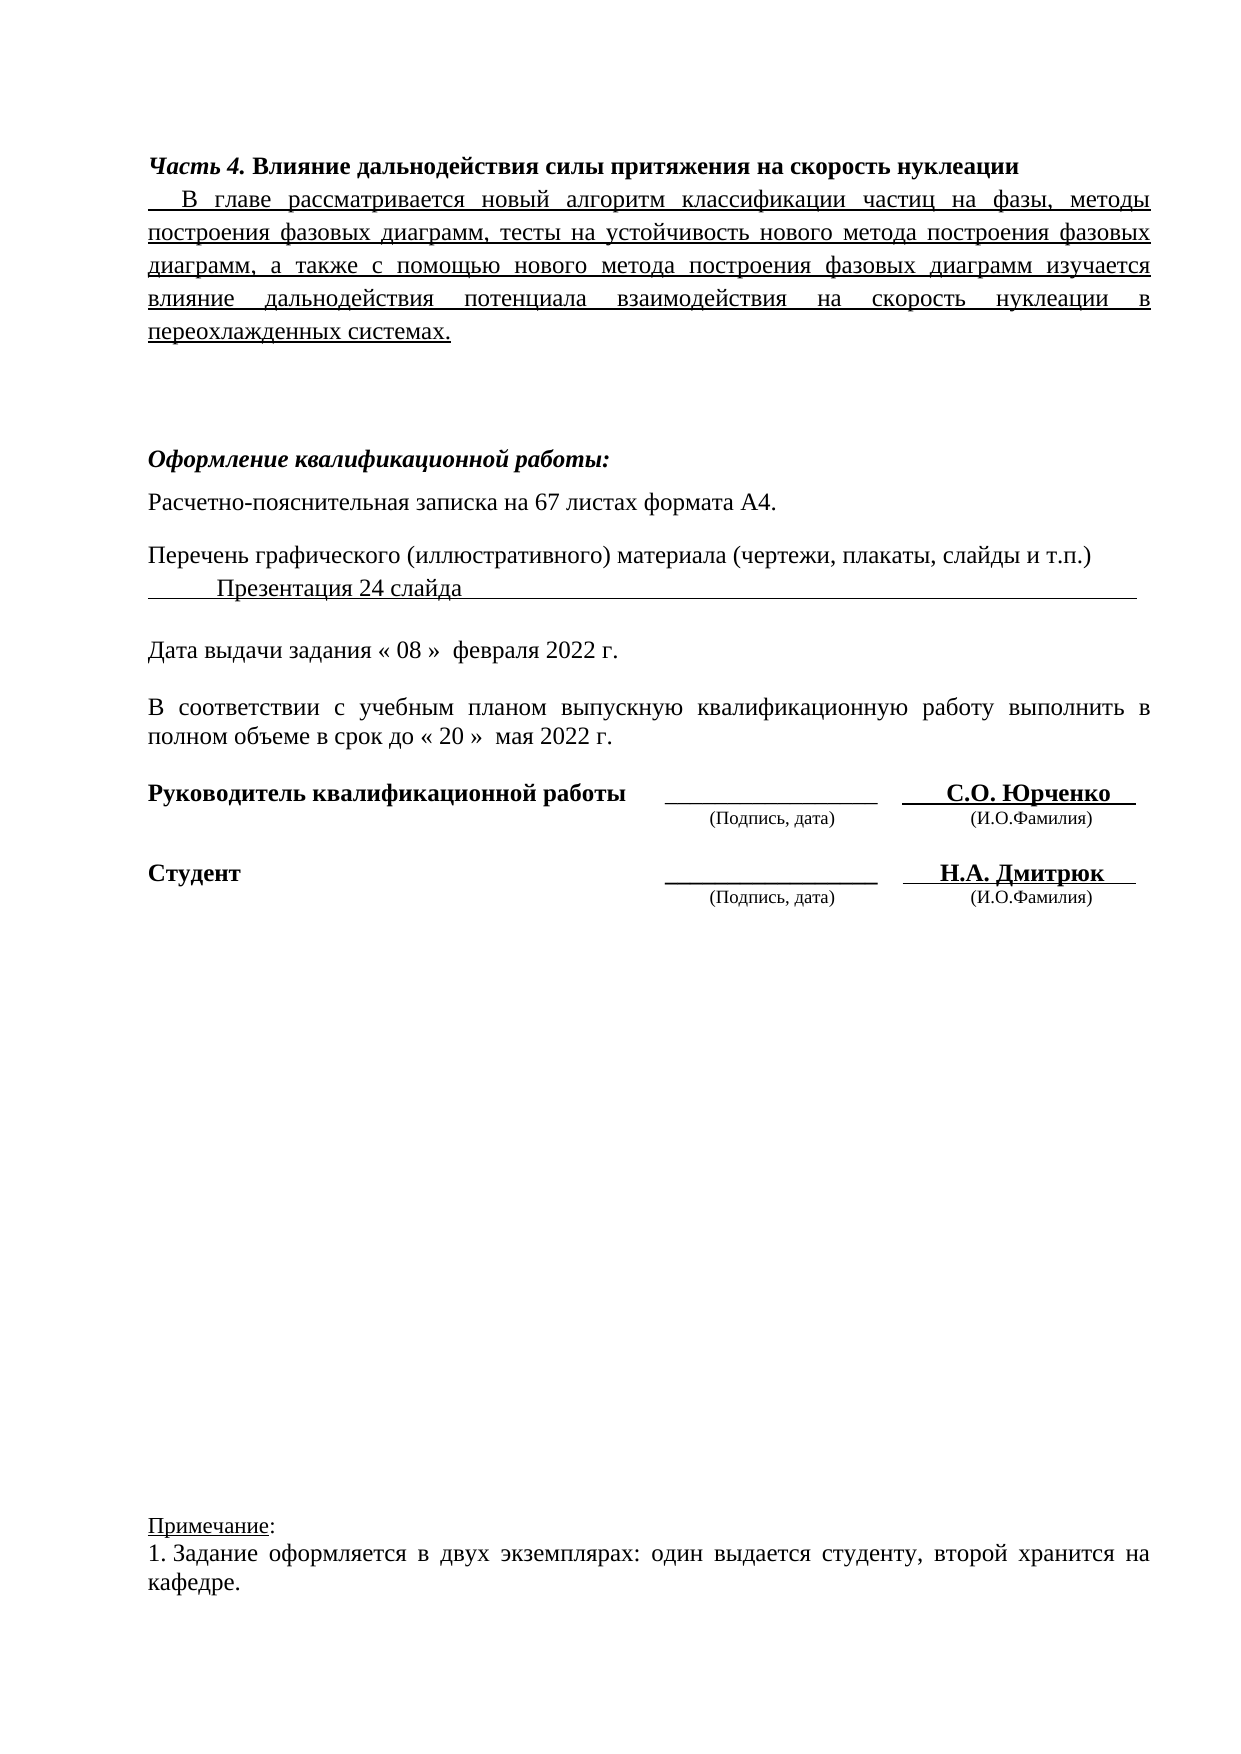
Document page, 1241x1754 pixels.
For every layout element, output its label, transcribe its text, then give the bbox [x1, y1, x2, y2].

text Перечень графического (иллюстративного) материала (чертежи, плакаты, слайды и т.п.) [148, 540, 1152, 569]
text Примечание: [148, 1512, 1152, 1538]
text Руководитель квалификационной работы _________________ С.О. Юрченко [148, 778, 1152, 807]
text Презентация 24 слайда [148, 573, 1152, 602]
text Часть 4. Влияние дальнодействия силы притяжения на скорость нуклеации [148, 151, 1152, 180]
text Студент _________________ Н.А. Дмитрюк [148, 858, 1152, 886]
text (Подпись, дата) (И.О.Фамилия) [148, 807, 1093, 829]
text В соответствии с учебным планом выпускную квалификационную работу выполнить в полном объеме в срок до « 20 » мая 2022 г. [148, 692, 1152, 750]
text Расчетно-пояснительная записка на 67 листах формата А4. [148, 487, 1152, 516]
text (Подпись, дата) (И.О.Фамилия) [148, 886, 1093, 908]
text Оформление квалификационной работы: [148, 444, 1152, 473]
text 1. Задание оформляется в двух экземплярах: один выдается студенту, второй хранится на кафедре. [148, 1538, 1152, 1596]
text В главе рассматривается новый алгоритм классификации частиц на фазы, методы построения фазовых диаграмм, тесты на устойчивость нового метода построения фазовых диаграмм, а также с помощью нового метода построения фазовых диаграмм изучается влияние дальнодействия потенциала взаимодействия на скорость нуклеации в переохлажденных системах. [148, 184, 1152, 345]
text Дата выдачи задания « 08 » февраля 2022 г. [148, 635, 1152, 663]
